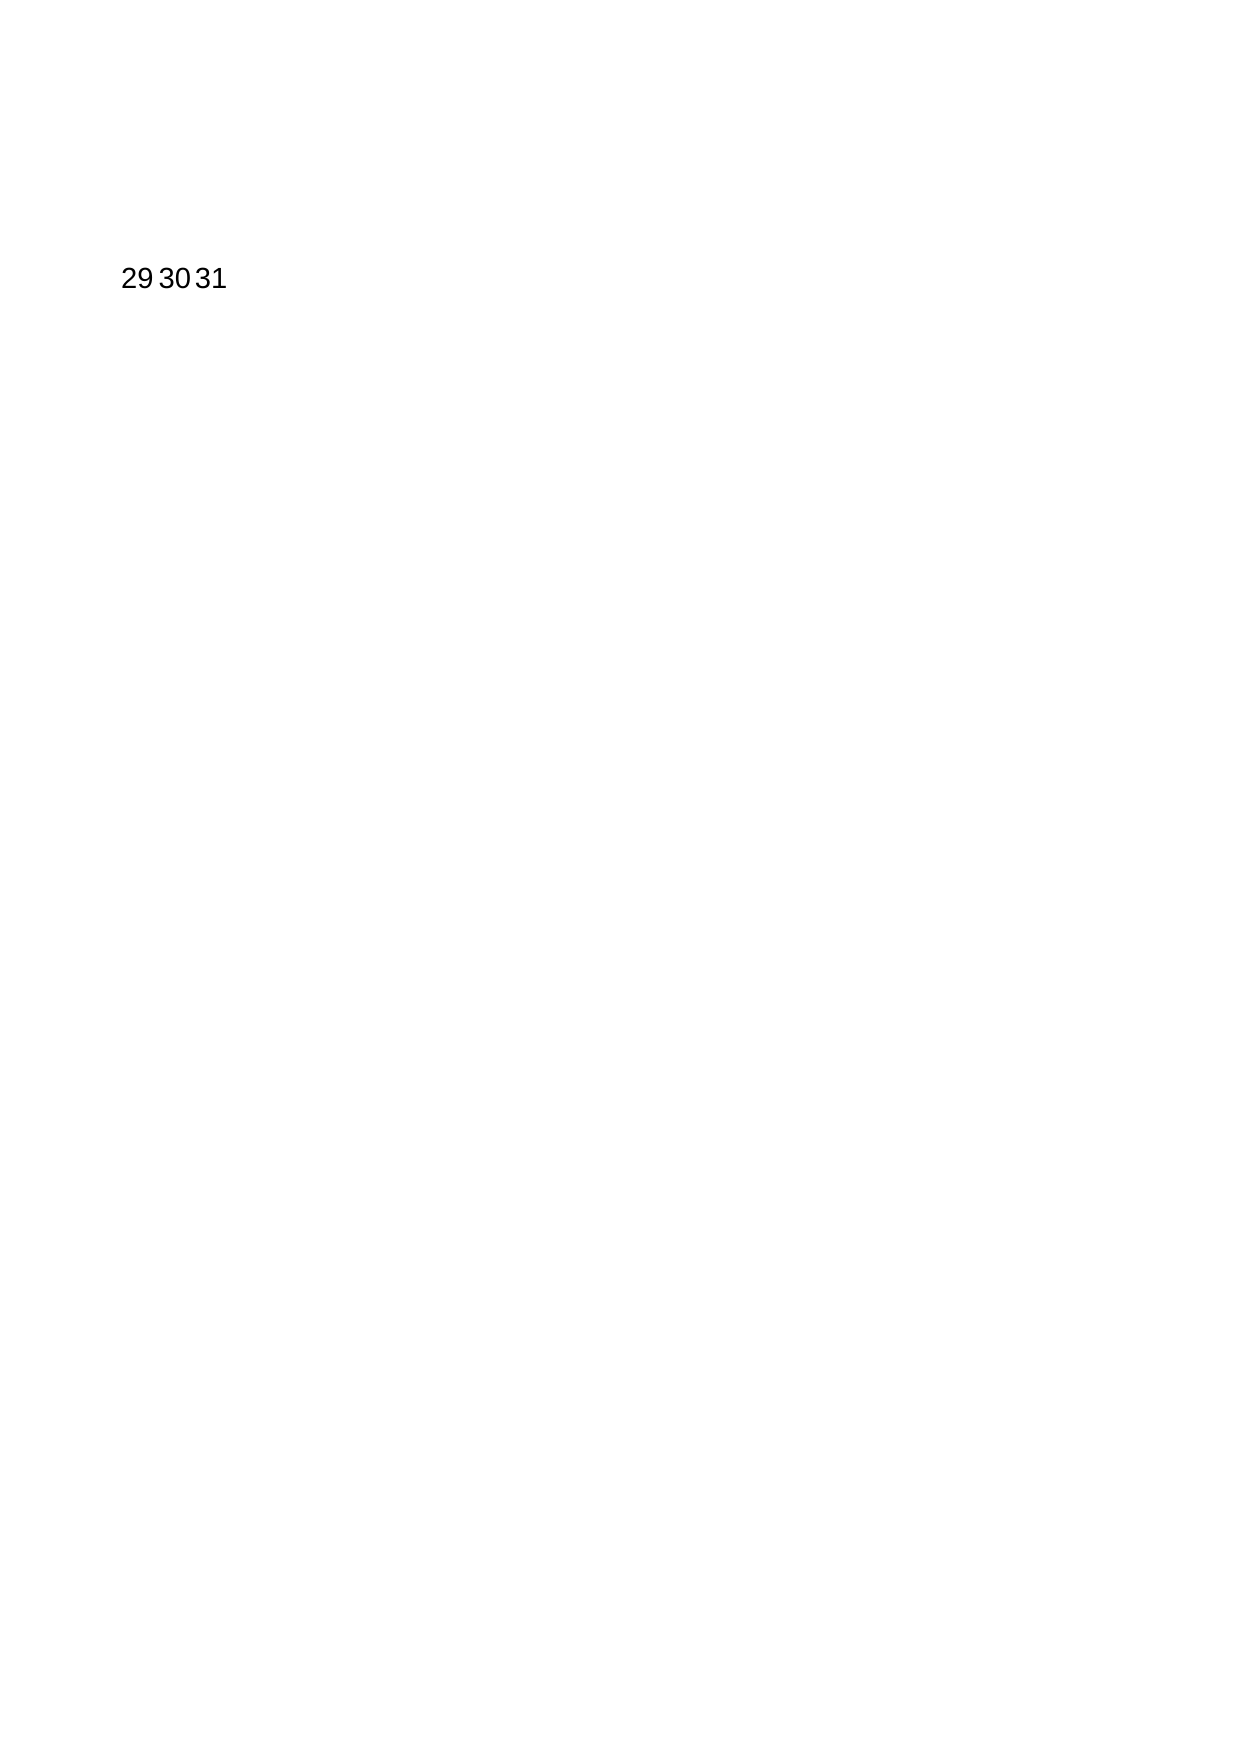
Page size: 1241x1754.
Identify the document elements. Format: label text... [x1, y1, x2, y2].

table_cell 30 [156, 261, 193, 295]
table_cell [264, 261, 302, 295]
table_cell 31 [193, 261, 228, 295]
table_cell [302, 261, 342, 295]
table_cell 29 [118, 261, 156, 295]
table_cell [228, 261, 264, 295]
table_cell [342, 261, 378, 295]
